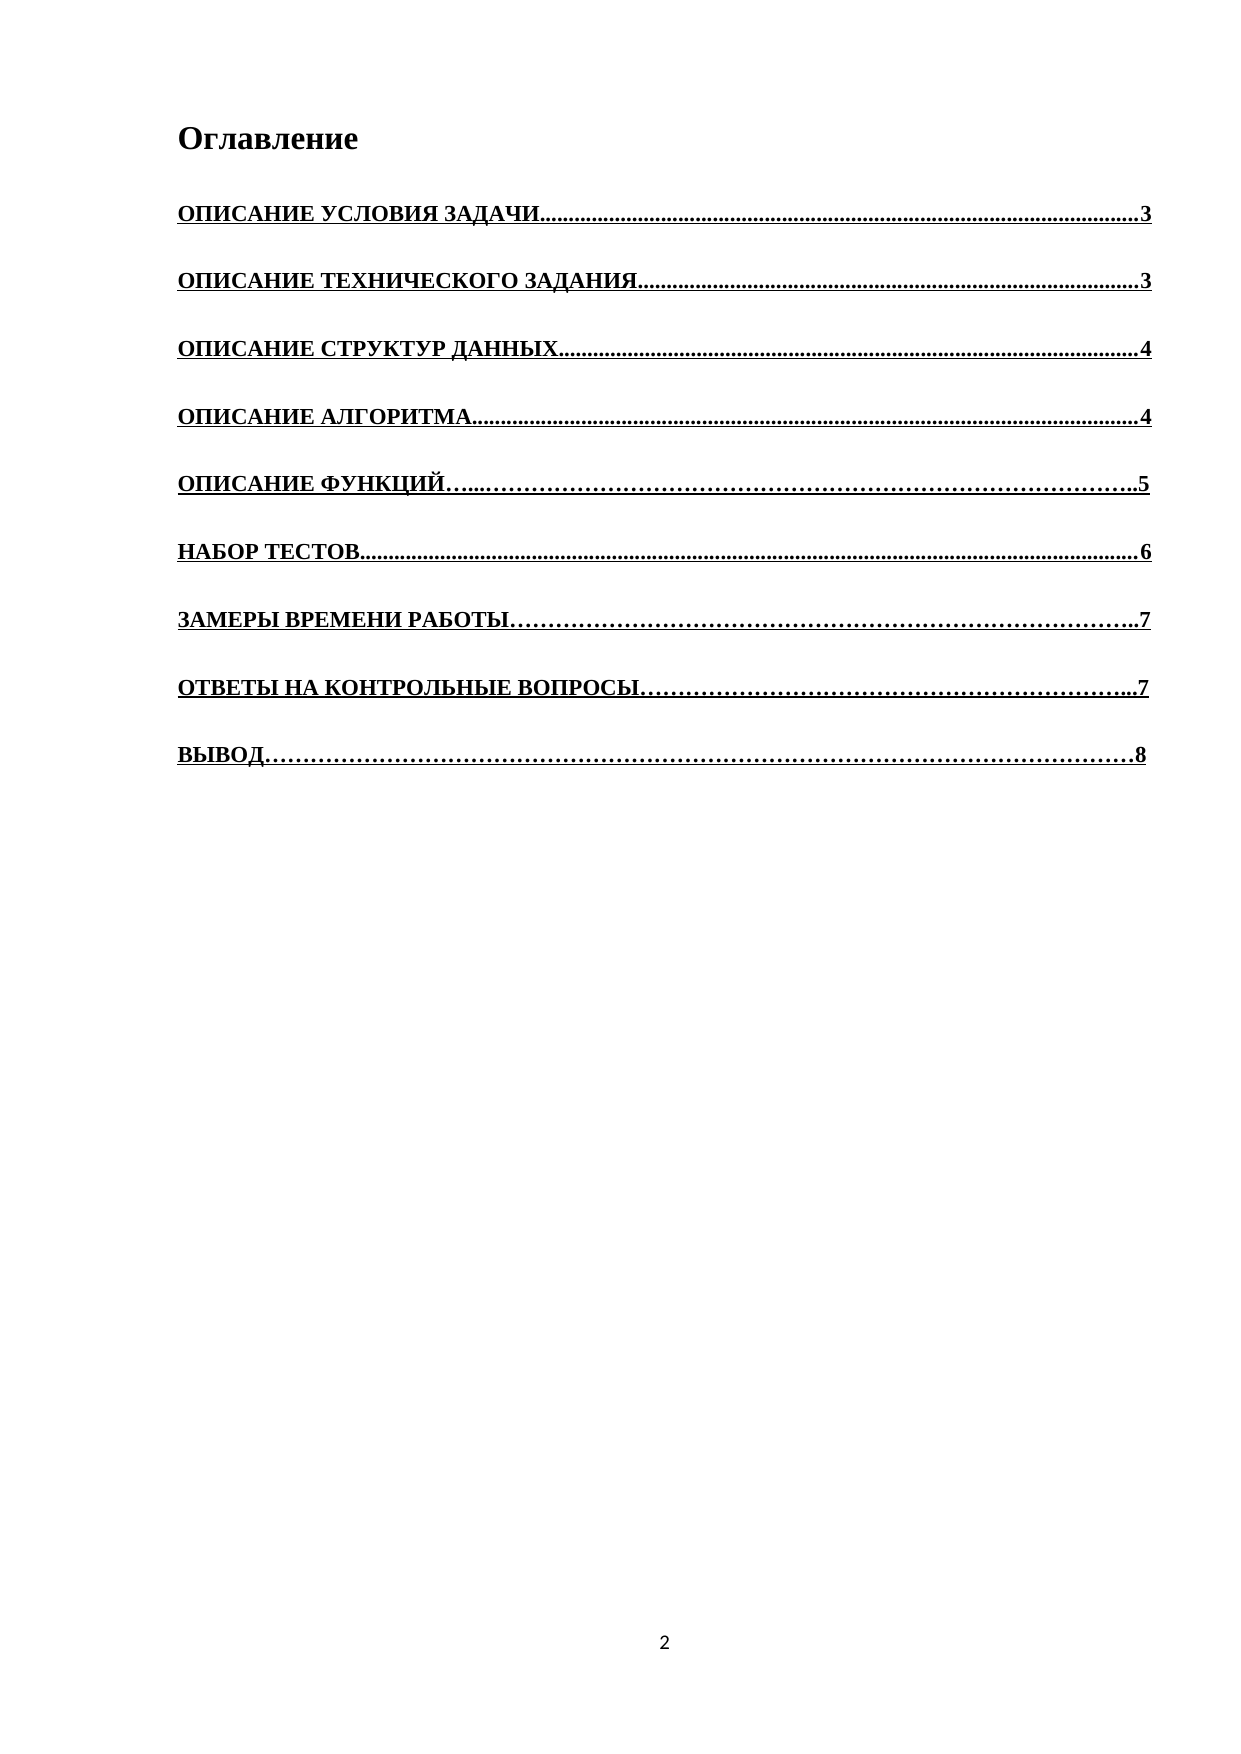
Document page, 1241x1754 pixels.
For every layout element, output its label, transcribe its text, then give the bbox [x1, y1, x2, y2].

text Ответы на контрольные вопросы………………………………………………………...7 [177, 674, 1152, 700]
text ЗАМЕРЫ ВРЕМЕни работы………………………………………………………………………..7 [177, 606, 1152, 632]
text Набор тестов 6 [177, 538, 1152, 561]
text Описание технического задания 3 [177, 267, 1152, 290]
subtitle Оглавление [177, 118, 1152, 156]
text Вывод……………………………………………………………………………………………………8 [177, 741, 1152, 768]
text Описание алгоритма 4 [177, 403, 1152, 426]
text Описание структур данных 4 [177, 335, 1152, 358]
text Описание функций…...…………………………………………………………………………..5 [177, 471, 1152, 497]
text Описание условия задачи 3 [177, 200, 1152, 223]
